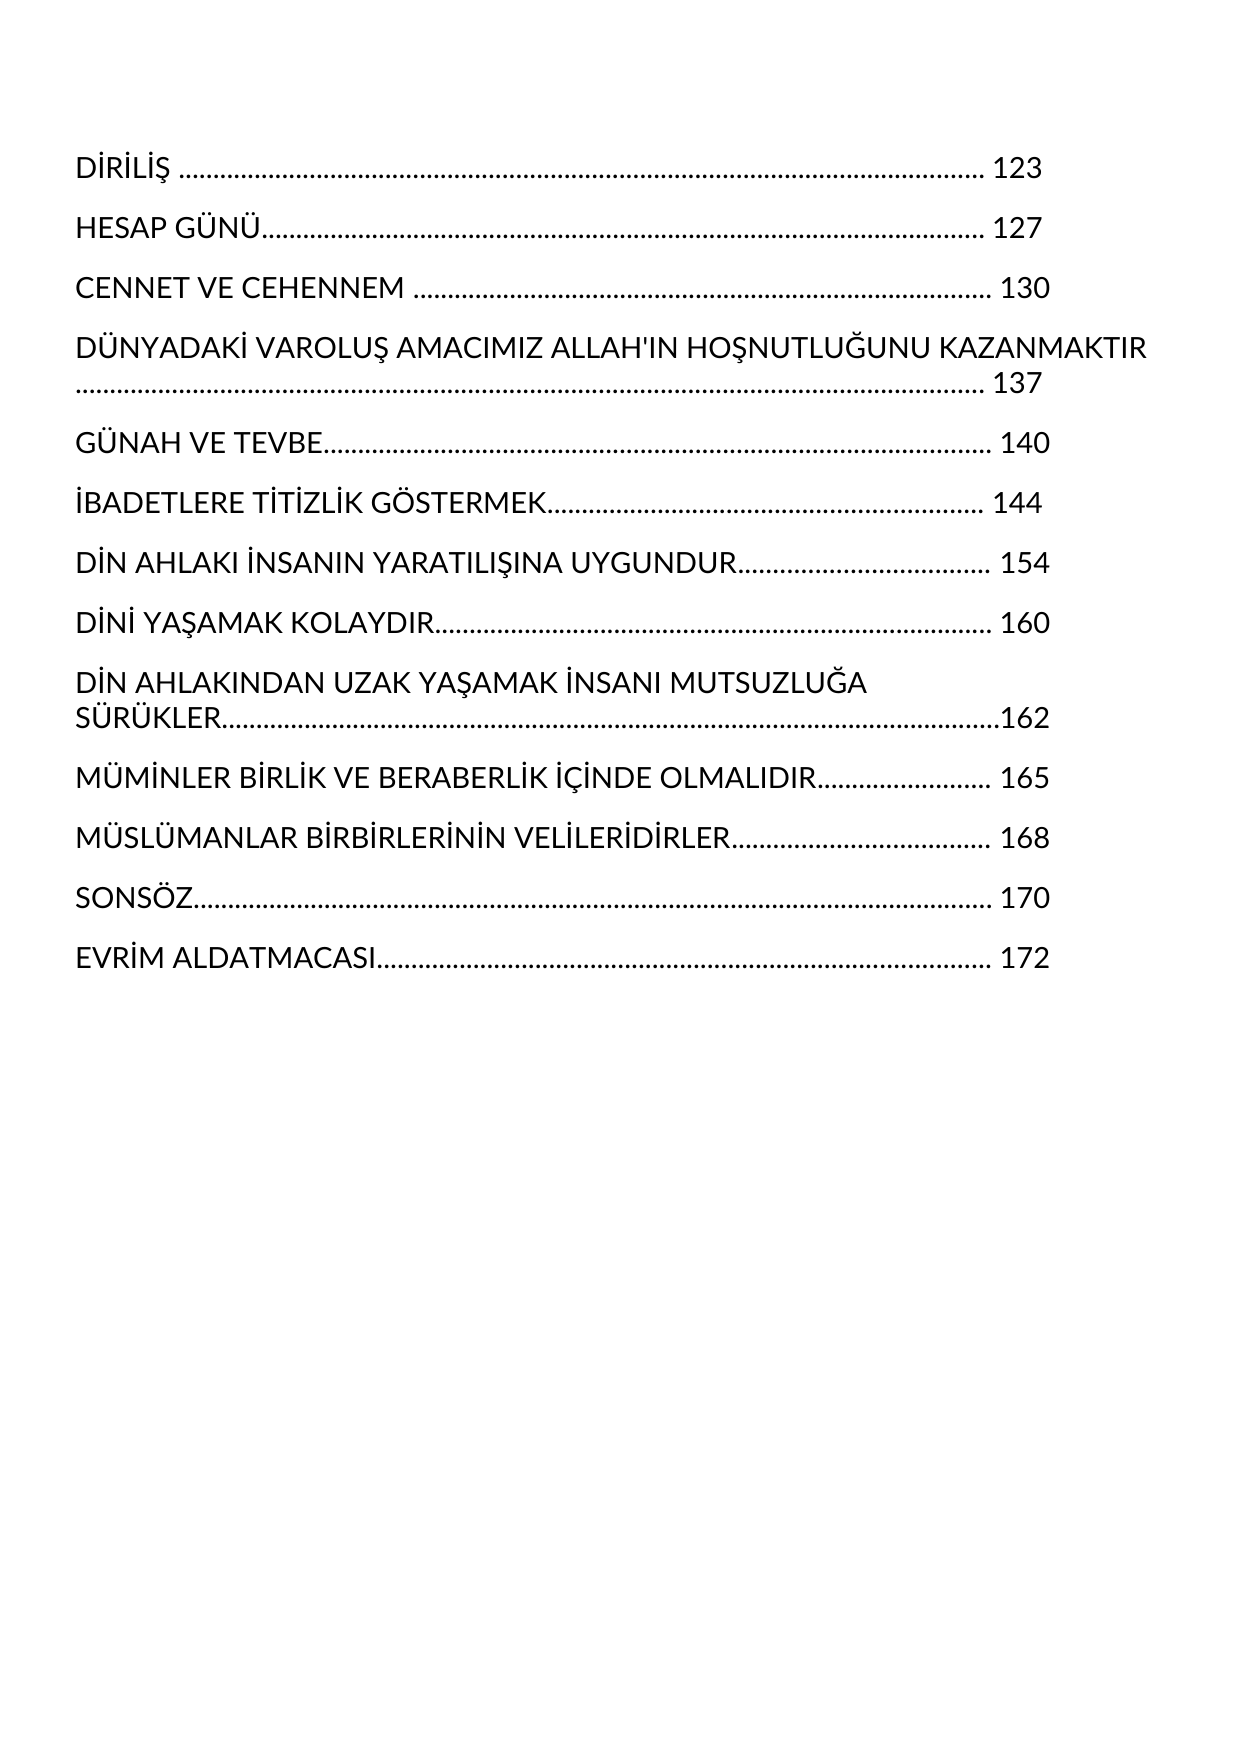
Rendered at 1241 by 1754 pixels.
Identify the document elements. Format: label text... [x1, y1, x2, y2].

subtitle DÜNYADAKİ VAROLUŞ AMACIMIZ ALLAH'IN HOŞNUTLUĞUNU KAZANMAKTIR 137 [75, 330, 1165, 400]
subtitle DİRİLİŞ 123 [75, 150, 1165, 185]
subtitle GÜNAH VE TEVBE 140 [75, 425, 1165, 460]
subtitle DİN AHLAKI İNSANIN YARATILIŞINA UYGUNDUR 154 [75, 545, 1165, 580]
subtitle EVRİM ALDATMACASI 172 [75, 940, 1165, 975]
subtitle MÜSLÜMANLAR BİRBİRLERİNİN VELİLERİDİRLER 168 [75, 820, 1165, 855]
subtitle DİNİ YAŞAMAK KOLAYDIR 160 [75, 605, 1165, 640]
subtitle İBADETLERE TİTİZLİK GÖSTERMEK 144 [75, 485, 1165, 520]
subtitle CENNET VE CEHENNEM 130 [75, 270, 1165, 305]
subtitle HESAP GÜNÜ 127 [75, 210, 1165, 245]
subtitle SONSÖZ 170 [75, 880, 1165, 915]
subtitle MÜMİNLER BİRLİK VE BERABERLİK İÇİNDE OLMALIDIR 165 [75, 760, 1165, 795]
subtitle DİN AHLAKINDAN UZAK YAŞAMAK İNSANI MUTSUZLUĞA SÜRÜKLER 162 [75, 665, 1165, 735]
